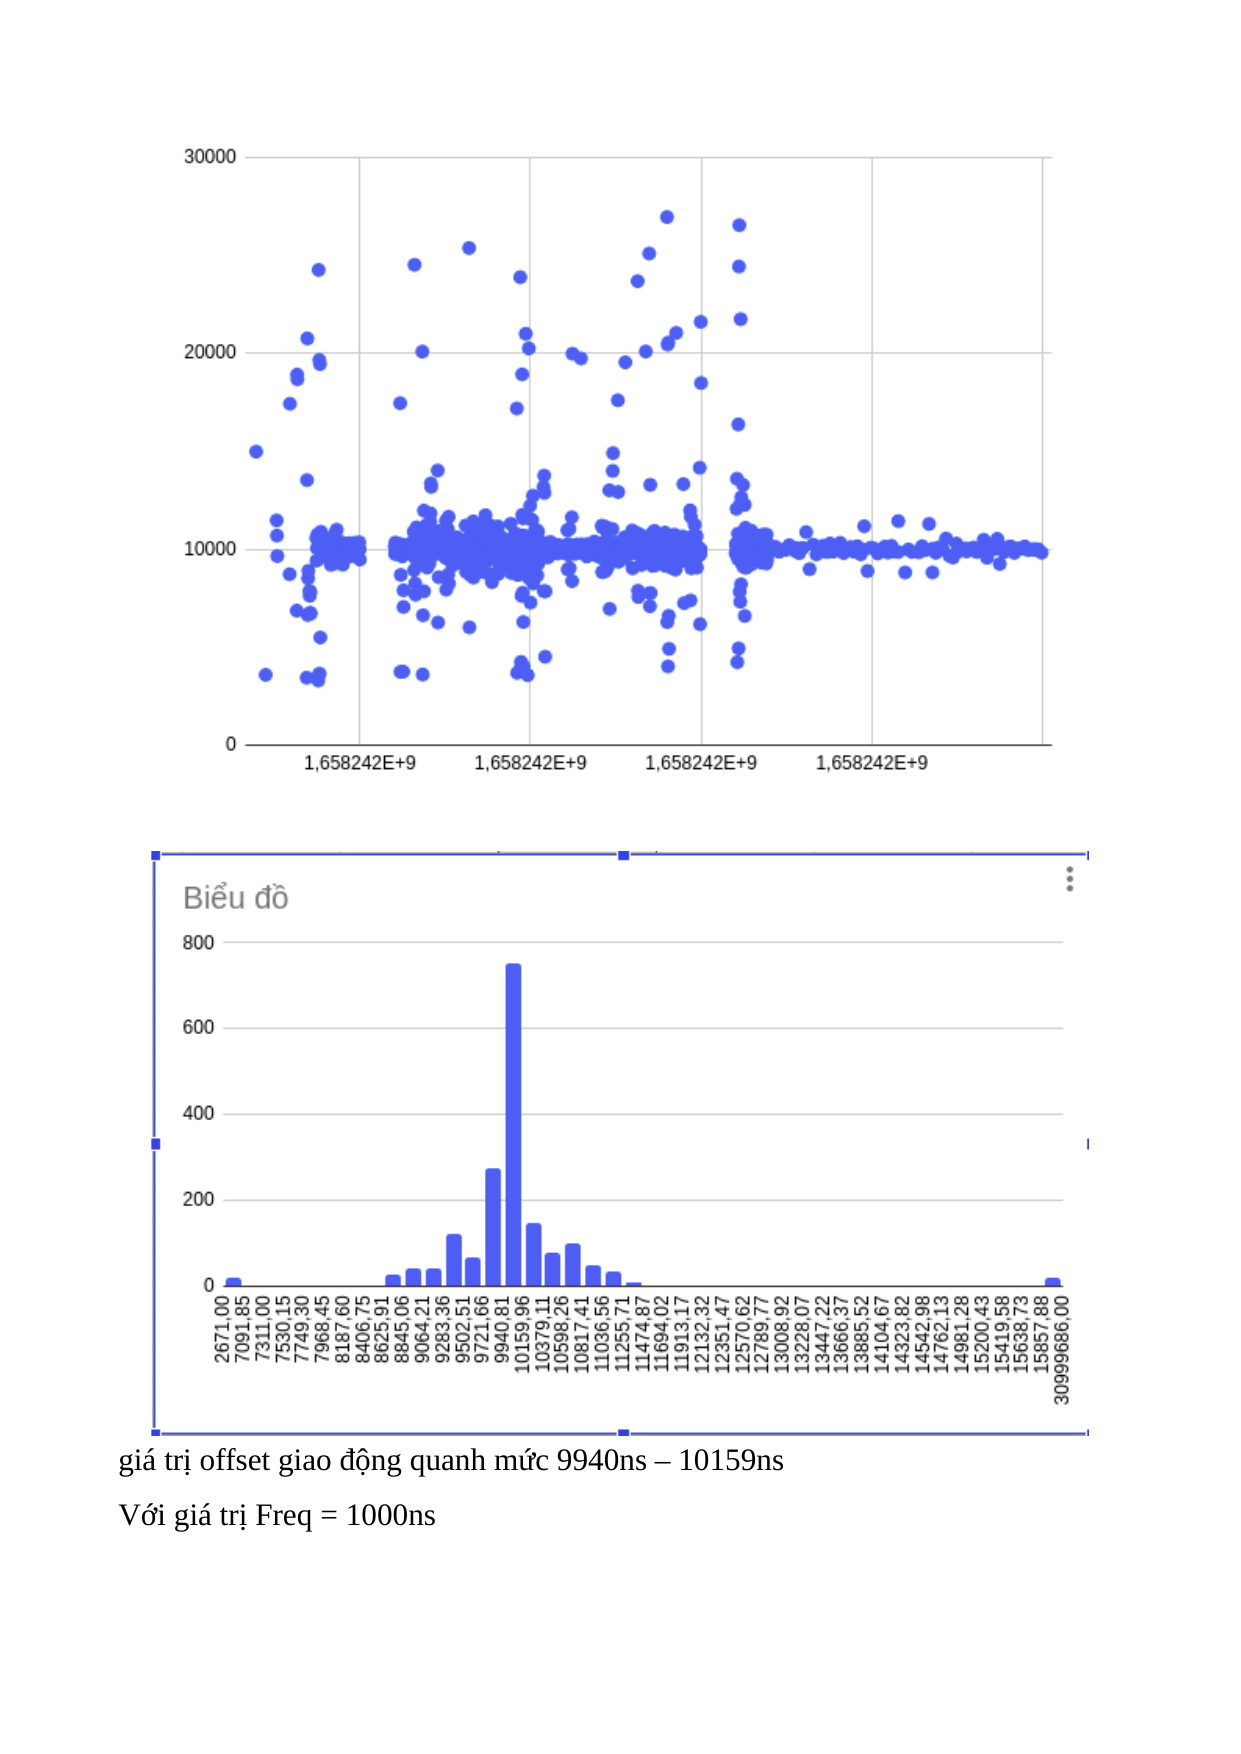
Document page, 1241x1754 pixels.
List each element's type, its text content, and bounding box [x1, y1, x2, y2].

picture [162, 118, 1078, 790]
text Với giá trị Freq = 1000ns [118, 1497, 1122, 1533]
picture [151, 851, 1089, 1436]
text giá trị offset giao động quanh mức 9940ns – 10159ns [118, 851, 1122, 1477]
